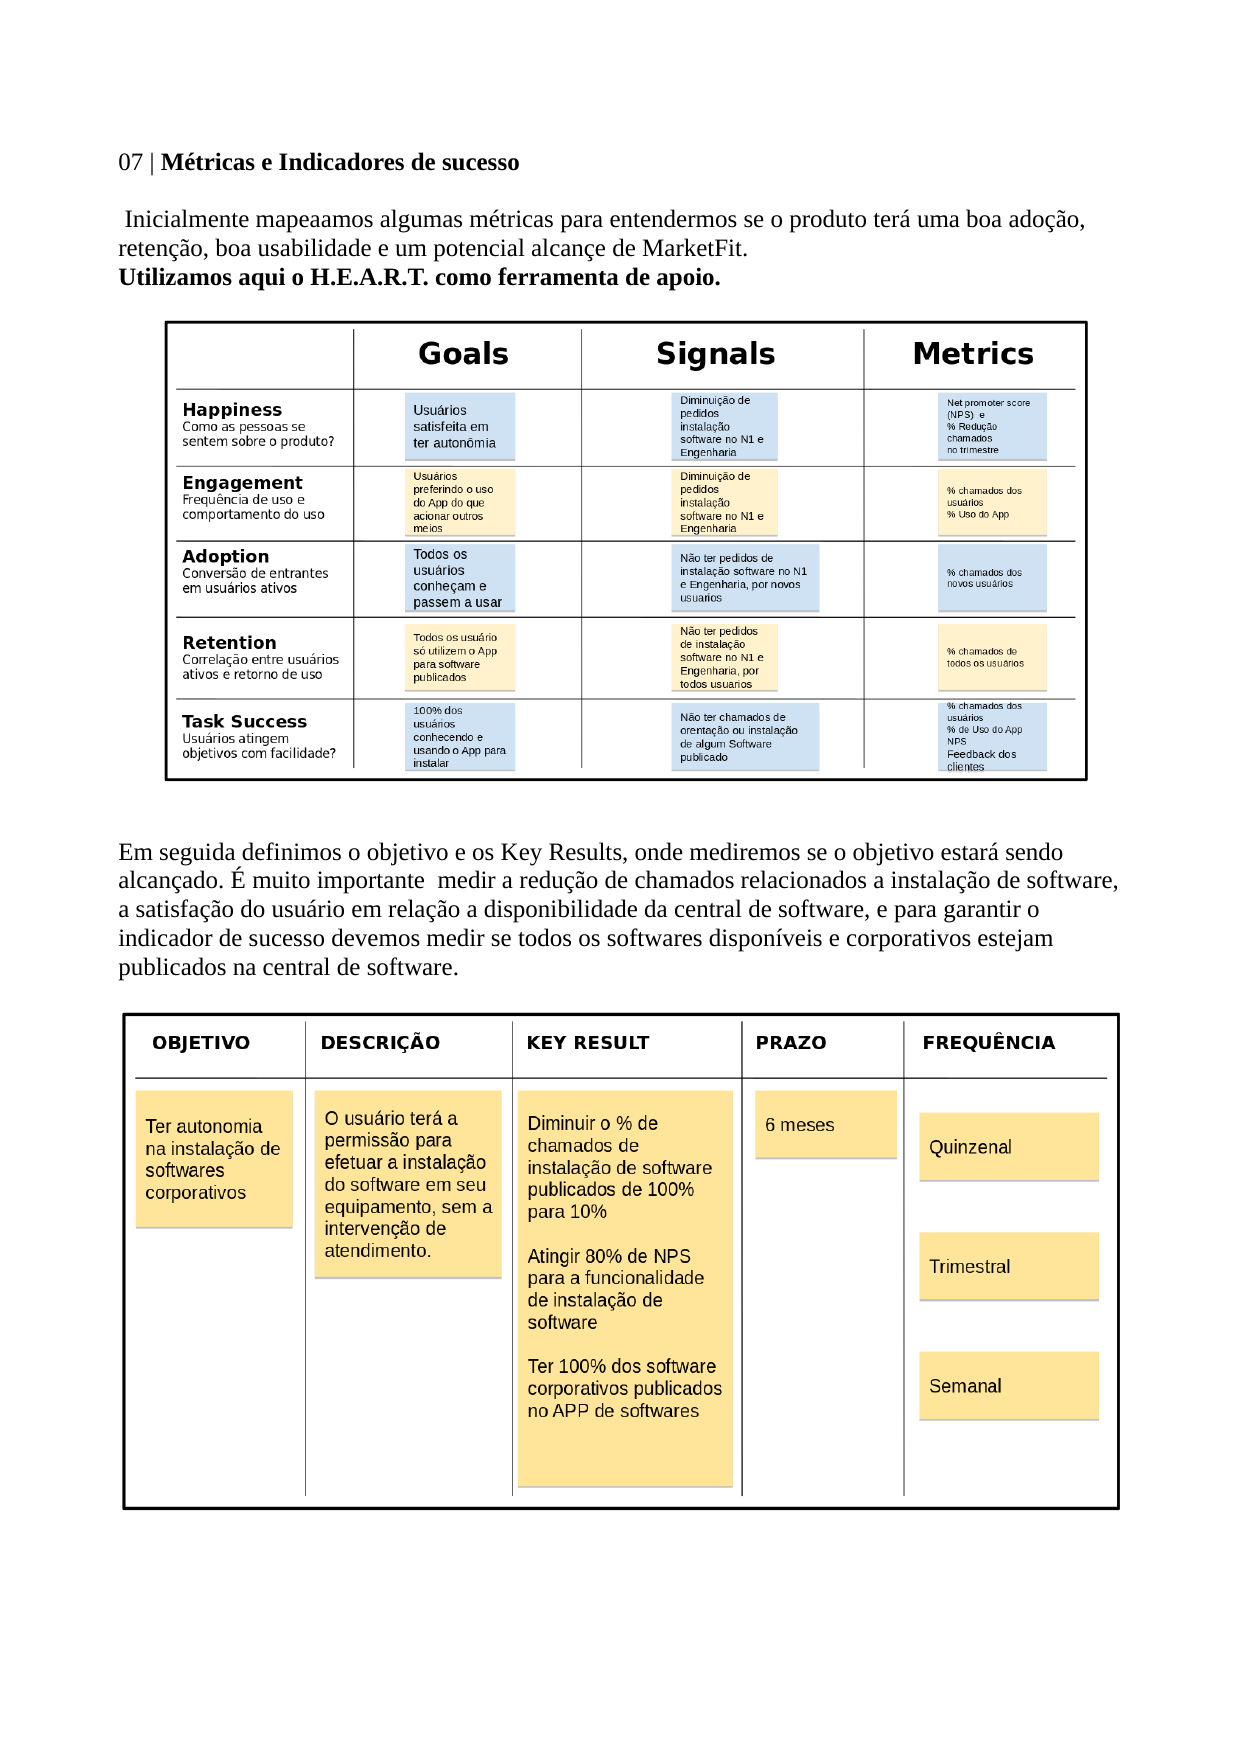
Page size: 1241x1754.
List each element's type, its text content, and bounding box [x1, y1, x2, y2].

picture [118, 1009, 1123, 1514]
picture [159, 315, 1090, 787]
text 07 | Métricas e Indicadores de sucesso [118, 147, 1122, 176]
text Utilizamos aqui o H.E.A.R.T. como ferramenta de apoio. [118, 262, 1122, 291]
text Inicialmente mapeaamos algumas métricas para entendermos se o produto terá uma boa adoção, retenção, boa usabilidade e um potencial alcançe de MarketFit. [118, 204, 1122, 262]
text Em seguida definimos o objetivo e os Key Results, onde mediremos se o objetivo estará sendo alcançado. É muito importante medir a redução de chamados relacionados a instalação de software, a satisfação do usuário em relação a disponibilidade da central de software, e para garantir o indicador de sucesso devemos medir se todos os softwares disponíveis e corporativos estejam publicados na central de software. [118, 837, 1122, 981]
